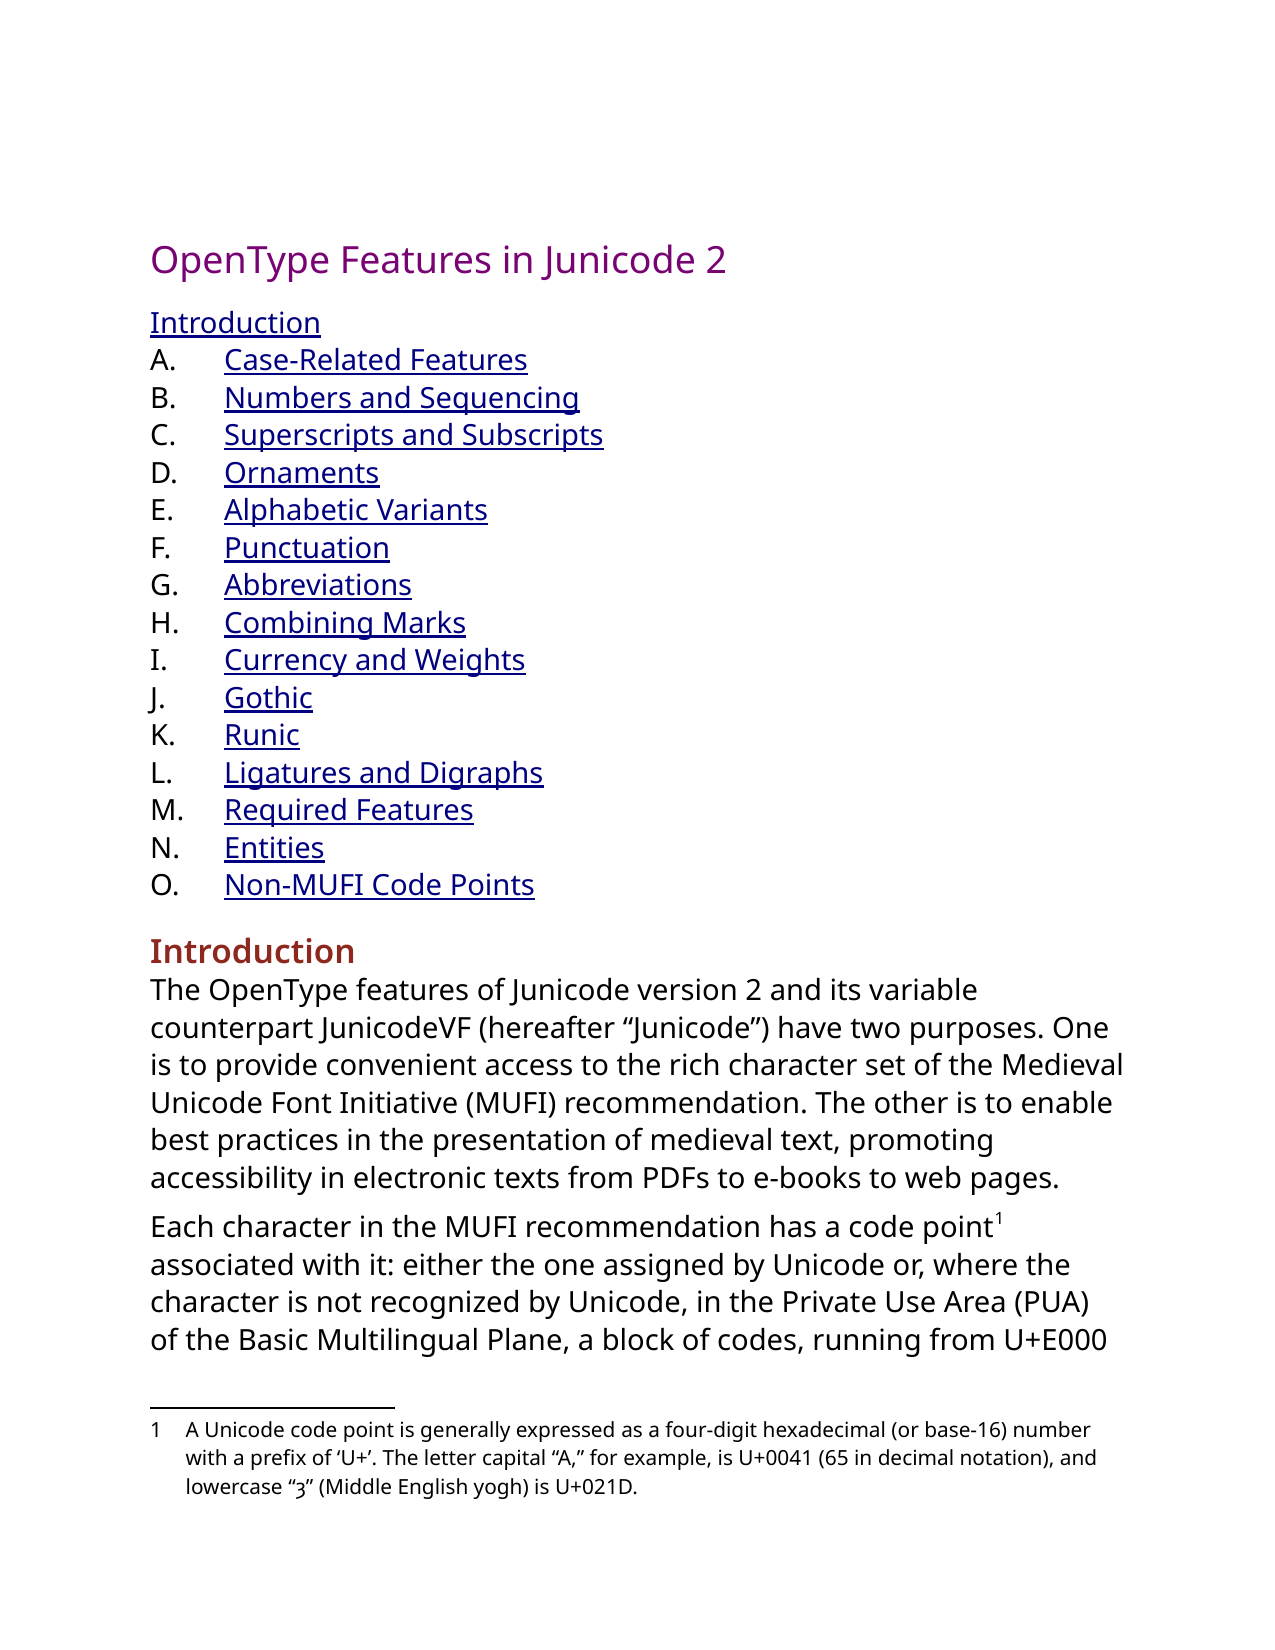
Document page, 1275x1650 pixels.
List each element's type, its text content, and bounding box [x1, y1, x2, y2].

text I. Currency and Weights [150, 641, 1125, 678]
text Each character in the MUFI recommendation has a code point associated with it: either the one assigned by Unicode or, where the character is not recognized by Unicode, in the Private Use Area (PUA) of the Basic Multilingual Plane, a block of codes, running from U+E000 [150, 1207, 1125, 1357]
text C. Superscripts and Subscripts [150, 416, 1125, 453]
text G. Abbreviations [150, 566, 1125, 603]
text B. Numbers and Sequencing [150, 378, 1125, 416]
title OpenType Features in Junicode 2 [150, 243, 1125, 281]
text O. Non-MUFI Code Points [150, 866, 1125, 903]
text F. Punctuation [150, 528, 1125, 566]
text M. Required Features [150, 791, 1125, 828]
text Introduction [150, 303, 1125, 341]
text D. Ornaments [150, 453, 1125, 491]
text E. Alphabetic Variants [150, 491, 1125, 528]
text H. Combining Marks [150, 603, 1125, 641]
subtitle Introduction [150, 933, 1125, 971]
text J. Gothic [150, 678, 1125, 716]
text A Unicode code point is generally expressed as a four-digit hexadecimal (or base-16) number with a prefix of ‘U+’. The letter capital “A,” for example, is U+0041 (65 in decimal notation), and lowercase “ȝ” (Middle English yogh) is U+021D. [150, 1414, 1125, 1500]
text K. Runic [150, 716, 1125, 753]
text A. Case-Related Features [150, 341, 1125, 378]
text N. Entities [150, 828, 1125, 866]
text The OpenType features of Junicode version 2 and its variable counterpart JunicodeVF (hereafter “Junicode”) have two purposes. One is to provide convenient access to the rich character set of the Medieval Unicode Font Initiative (MUFI) recommendation. The other is to enable best practices in the presentation of medieval text, promoting accessibility in electronic texts from PDFs to e-books to web pages. [150, 971, 1125, 1196]
text L. Ligatures and Digraphs [150, 753, 1125, 791]
